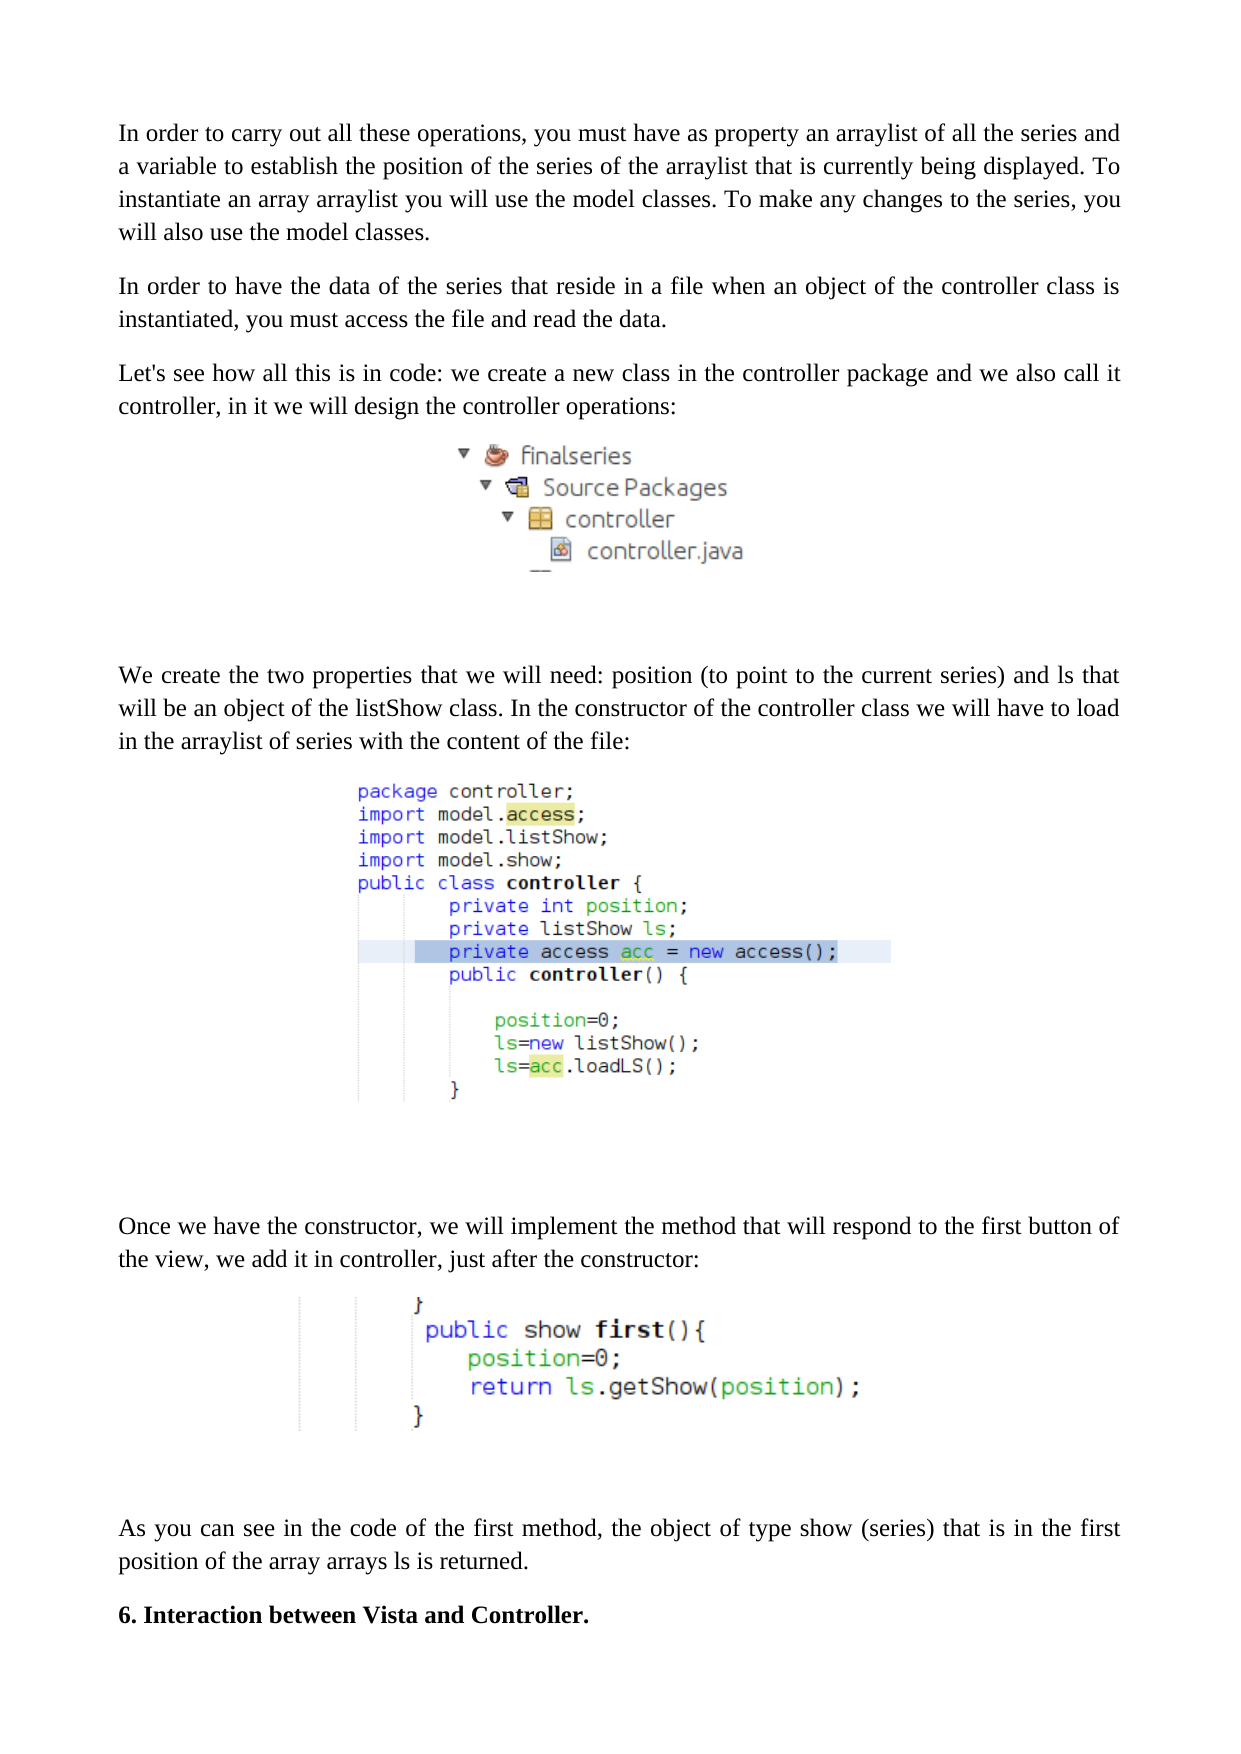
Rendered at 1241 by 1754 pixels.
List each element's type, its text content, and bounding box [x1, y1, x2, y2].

text In order to carry out all these operations, you must have as property an arraylist of all the series and a variable to establish the position of the series of the arraylist that is currently being displayed. To instantiate an array arraylist you will use the model classes. To make any changes to the series, you will also use the model classes. [118, 118, 1122, 246]
picture [457, 444, 783, 572]
text In order to have the data of the series that reside in a file when an object of the controller class is instantiated, you must access the file and read the data. [118, 271, 1122, 333]
picture [349, 780, 891, 1103]
text 6. Interaction between Vista and Controller. [118, 1600, 1122, 1629]
text As you can see in the code of the first method, the object of type show (series) that is in the first position of the array arrays ls is returned. [118, 1513, 1122, 1575]
text Once we have the constructor, we will implement the method that will respond to the first button of the view, we add it in controller, just after the constructor: [118, 1211, 1122, 1273]
text Let's see how all this is in code: we create a new class in the controller package and we also call it controller, in it we will design the controller operations: [118, 358, 1122, 420]
text We create the two properties that we will need: position (to point to the current series) and ls that will be an object of the listShow class. In the constructor of the controller class we will have to load in the arraylist of series with the content of the file: [118, 660, 1122, 755]
picture [288, 1297, 953, 1431]
